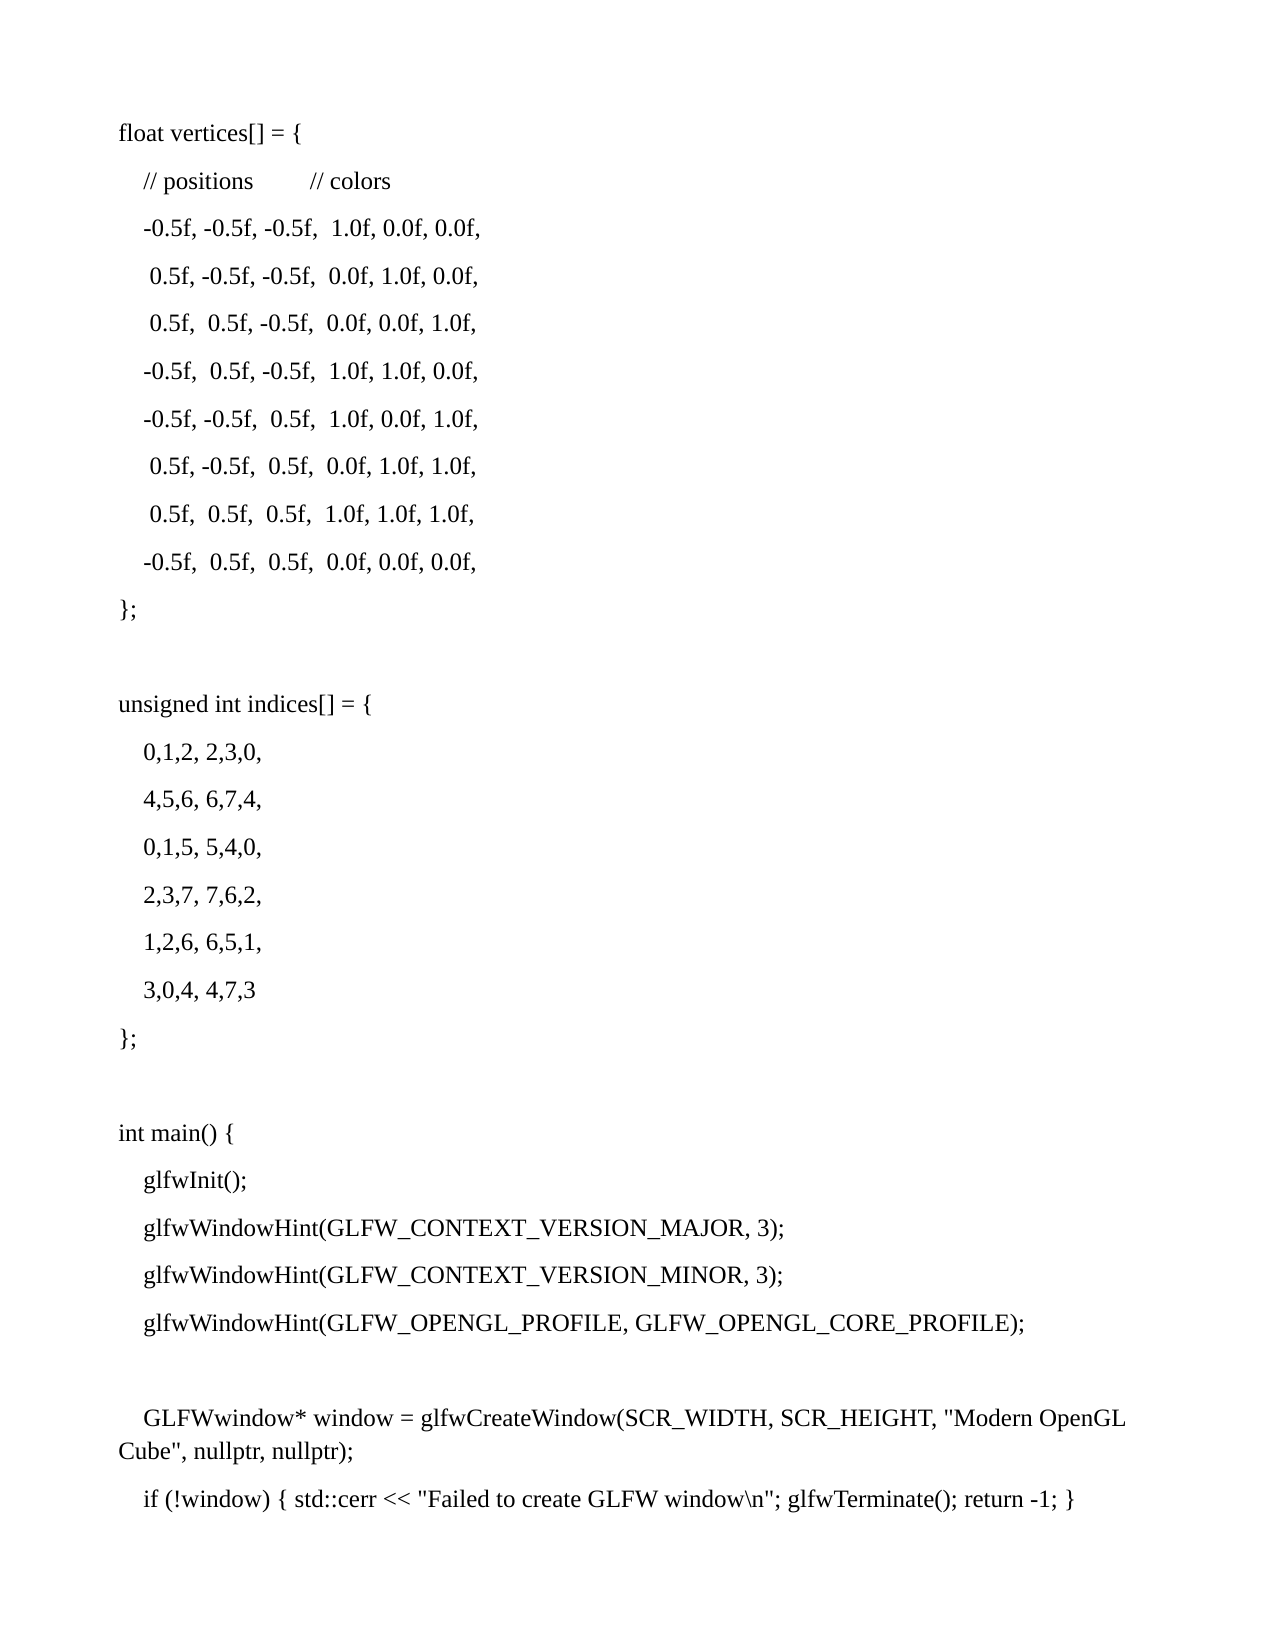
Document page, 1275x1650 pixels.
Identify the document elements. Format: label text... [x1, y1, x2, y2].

text 0,1,5, 5,4,0, [118, 832, 1157, 861]
text 3,0,4, 4,7,3 [118, 975, 1157, 1004]
text glfwWindowHint(GLFW_CONTEXT_VERSION_MAJOR, 3); [118, 1213, 1157, 1242]
text 1,2,6, 6,5,1, [118, 927, 1157, 956]
text }; [118, 1023, 1157, 1051]
text int main() { [118, 1118, 1157, 1147]
text if (!window) { std::cerr << "Failed to create GLFW window\n"; glfwTerminate(); return -1; } [118, 1484, 1157, 1513]
text 0.5f, 0.5f, -0.5f, 0.0f, 0.0f, 1.0f, [118, 308, 1157, 337]
text 0.5f, -0.5f, -0.5f, 0.0f, 1.0f, 0.0f, [118, 261, 1157, 290]
text GLFWwindow* window = glfwCreateWindow(SCR_WIDTH, SCR_HEIGHT, "Modern OpenGL Cube", nullptr, nullptr); [118, 1403, 1157, 1465]
text glfwWindowHint(GLFW_CONTEXT_VERSION_MINOR, 3); [118, 1261, 1157, 1289]
text glfwWindowHint(GLFW_OPENGL_PROFILE, GLFW_OPENGL_CORE_PROFILE); [118, 1308, 1157, 1337]
text 0.5f, -0.5f, 0.5f, 0.0f, 1.0f, 1.0f, [118, 451, 1157, 480]
text 4,5,6, 6,7,4, [118, 784, 1157, 813]
text unsigned int indices[] = { [118, 689, 1157, 718]
text -0.5f, -0.5f, 0.5f, 1.0f, 0.0f, 1.0f, [118, 404, 1157, 432]
text 0.5f, 0.5f, 0.5f, 1.0f, 1.0f, 1.0f, [118, 499, 1157, 528]
text glfwInit(); [118, 1165, 1157, 1194]
text }; [118, 594, 1157, 623]
text -0.5f, 0.5f, -0.5f, 1.0f, 1.0f, 0.0f, [118, 356, 1157, 385]
text 2,3,7, 7,6,2, [118, 880, 1157, 908]
text -0.5f, 0.5f, 0.5f, 0.0f, 0.0f, 0.0f, [118, 547, 1157, 575]
text 0,1,2, 2,3,0, [118, 737, 1157, 766]
text -0.5f, -0.5f, -0.5f, 1.0f, 0.0f, 0.0f, [118, 213, 1157, 242]
text // positions // colors [118, 166, 1157, 194]
text float vertices[] = { [118, 118, 1157, 147]
